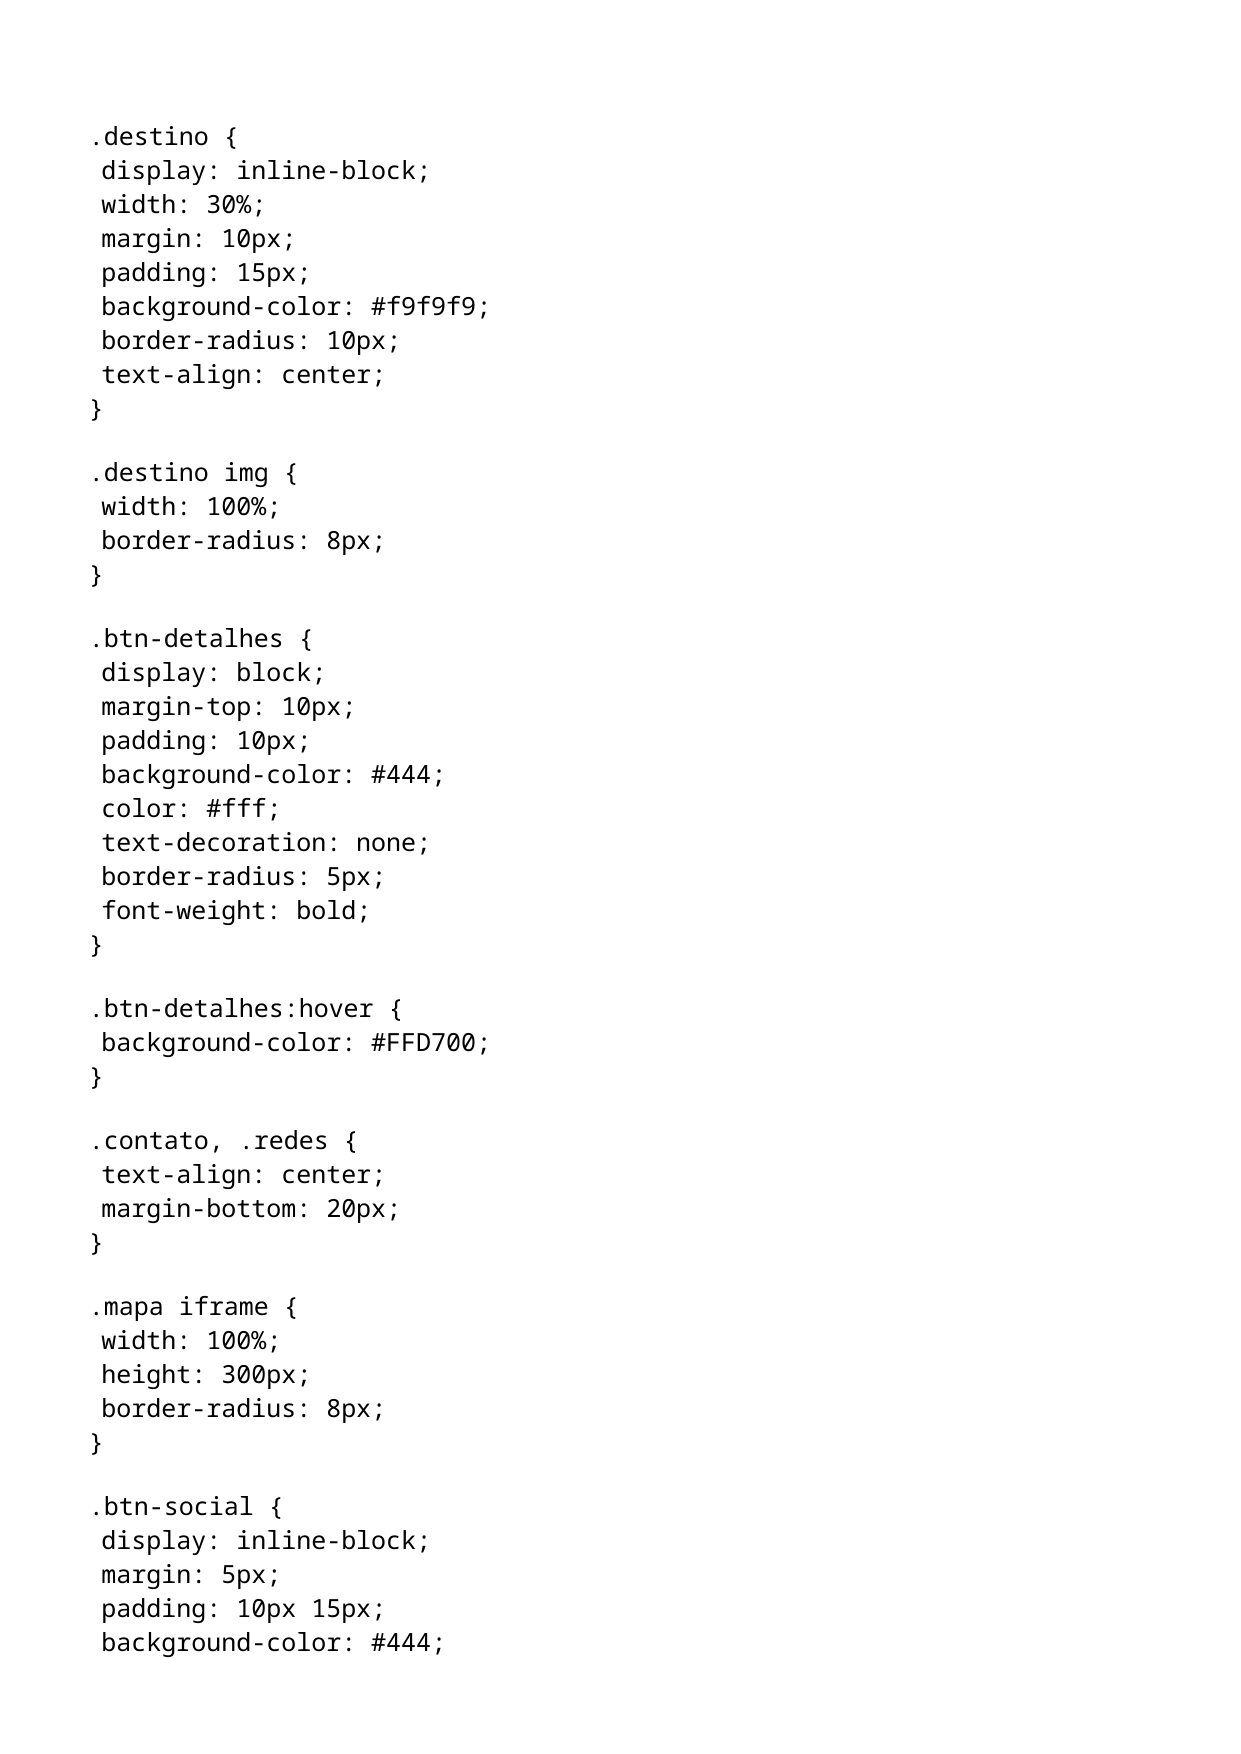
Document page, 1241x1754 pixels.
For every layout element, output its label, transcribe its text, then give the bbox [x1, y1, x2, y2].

text padding: 10px 15px; [88, 1591, 1152, 1625]
text } [88, 557, 1152, 591]
text width: 100%; [88, 488, 1152, 523]
text .destino { [88, 118, 1152, 152]
text margin-top: 10px; [88, 688, 1152, 723]
text background-color: #444; [88, 1625, 1152, 1659]
text display: block; [88, 654, 1152, 688]
text .btn-detalhes:hover { [88, 991, 1152, 1025]
text border-radius: 8px; [88, 523, 1152, 557]
text margin: 10px; [88, 220, 1152, 254]
text } [88, 1225, 1152, 1259]
text .btn-social { [88, 1488, 1152, 1523]
text .btn-detalhes { [88, 620, 1152, 654]
text display: inline-block; [88, 1523, 1152, 1557]
text background-color: #FFD700; [88, 1025, 1152, 1059]
text } [88, 1059, 1152, 1093]
text background-color: #f9f9f9; [88, 288, 1152, 323]
text } [88, 1425, 1152, 1459]
text width: 30%; [88, 186, 1152, 220]
text border-radius: 10px; [88, 323, 1152, 357]
text text-decoration: none; [88, 825, 1152, 859]
text display: inline-block; [88, 152, 1152, 186]
text text-align: center; [88, 1157, 1152, 1191]
text margin: 5px; [88, 1557, 1152, 1591]
text .mapa iframe { [88, 1288, 1152, 1323]
text color: #fff; [88, 791, 1152, 825]
text padding: 15px; [88, 254, 1152, 288]
text height: 300px; [88, 1357, 1152, 1391]
text border-radius: 8px; [88, 1391, 1152, 1425]
text .destino img { [88, 454, 1152, 488]
text } [88, 927, 1152, 961]
text background-color: #444; [88, 757, 1152, 791]
text .contato, .redes { [88, 1123, 1152, 1157]
text text-align: center; [88, 357, 1152, 391]
text margin-bottom: 20px; [88, 1191, 1152, 1225]
text padding: 10px; [88, 723, 1152, 757]
text font-weight: bold; [88, 893, 1152, 927]
text width: 100%; [88, 1323, 1152, 1357]
text border-radius: 5px; [88, 859, 1152, 893]
text } [88, 391, 1152, 425]
